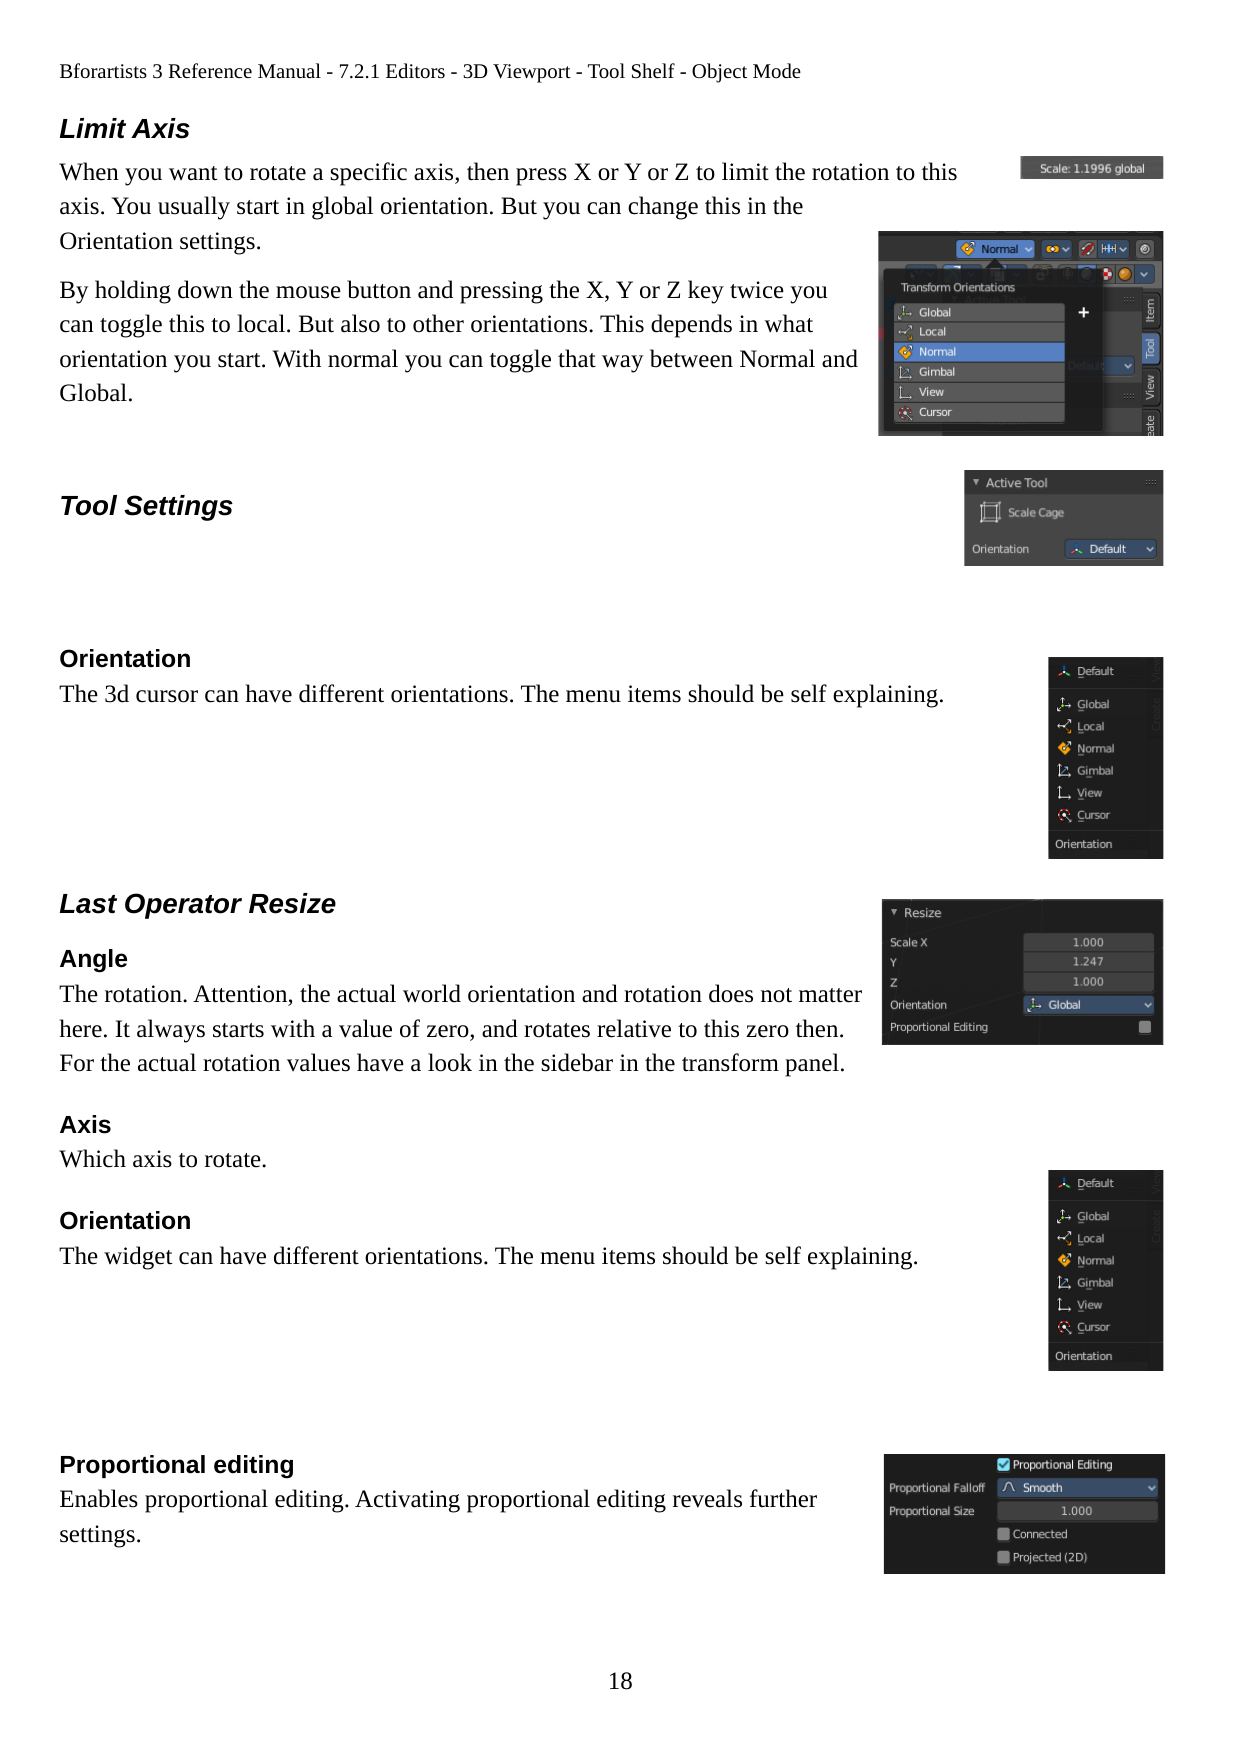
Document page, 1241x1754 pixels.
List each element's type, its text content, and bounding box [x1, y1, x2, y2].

subtitle [1164, 944, 1181, 973]
subtitle [1164, 489, 1181, 521]
picture [878, 231, 1164, 436]
text Enables proportional editing. Activating proportional editing reveals further settings. [59, 1484, 883, 1548]
text The widget can have different orientations. The menu items should be self explaining. [59, 1241, 1048, 1270]
picture [1048, 657, 1164, 859]
subtitle Axis [59, 1110, 1181, 1138]
picture [881, 899, 1164, 1045]
picture [1048, 1170, 1164, 1371]
text Which axis to rotate. [59, 1144, 1181, 1173]
picture [1020, 156, 1164, 179]
picture [964, 470, 1164, 566]
text By holding down the mouse button and pressing the X, Y or Z key twice you can toggle this to local. But also to other orientations. This depends in what orientation you start. With normal you can toggle that way between Normal and Global. [59, 275, 878, 407]
text The 3d cursor can have different orientations. The menu items should be self explaining. [59, 679, 1048, 708]
subtitle Orientation [59, 644, 1181, 673]
subtitle Orientation [59, 1206, 1048, 1235]
subtitle Angle [59, 944, 881, 973]
subtitle [1164, 1206, 1181, 1235]
subtitle Last Operator Resize [59, 888, 1181, 919]
subtitle Tool Settings [59, 489, 964, 521]
text When you want to rotate a specific axis, then press X or Y or Z to limit the rotation to this axis. You usually start in global orientation. But you can change this in the Orientation settings. [59, 157, 1181, 255]
subtitle Proportional editing [59, 1450, 1181, 1478]
text The rotation. Attention, the actual world orientation and rotation does not matter here. It always starts with a value of zero, and rotates relative to this zero then. For the actual rotation values have a look in the sidebar in the transform panel. [59, 979, 1181, 1077]
subtitle Limit Axis [59, 113, 1181, 144]
picture [883, 1454, 1166, 1574]
